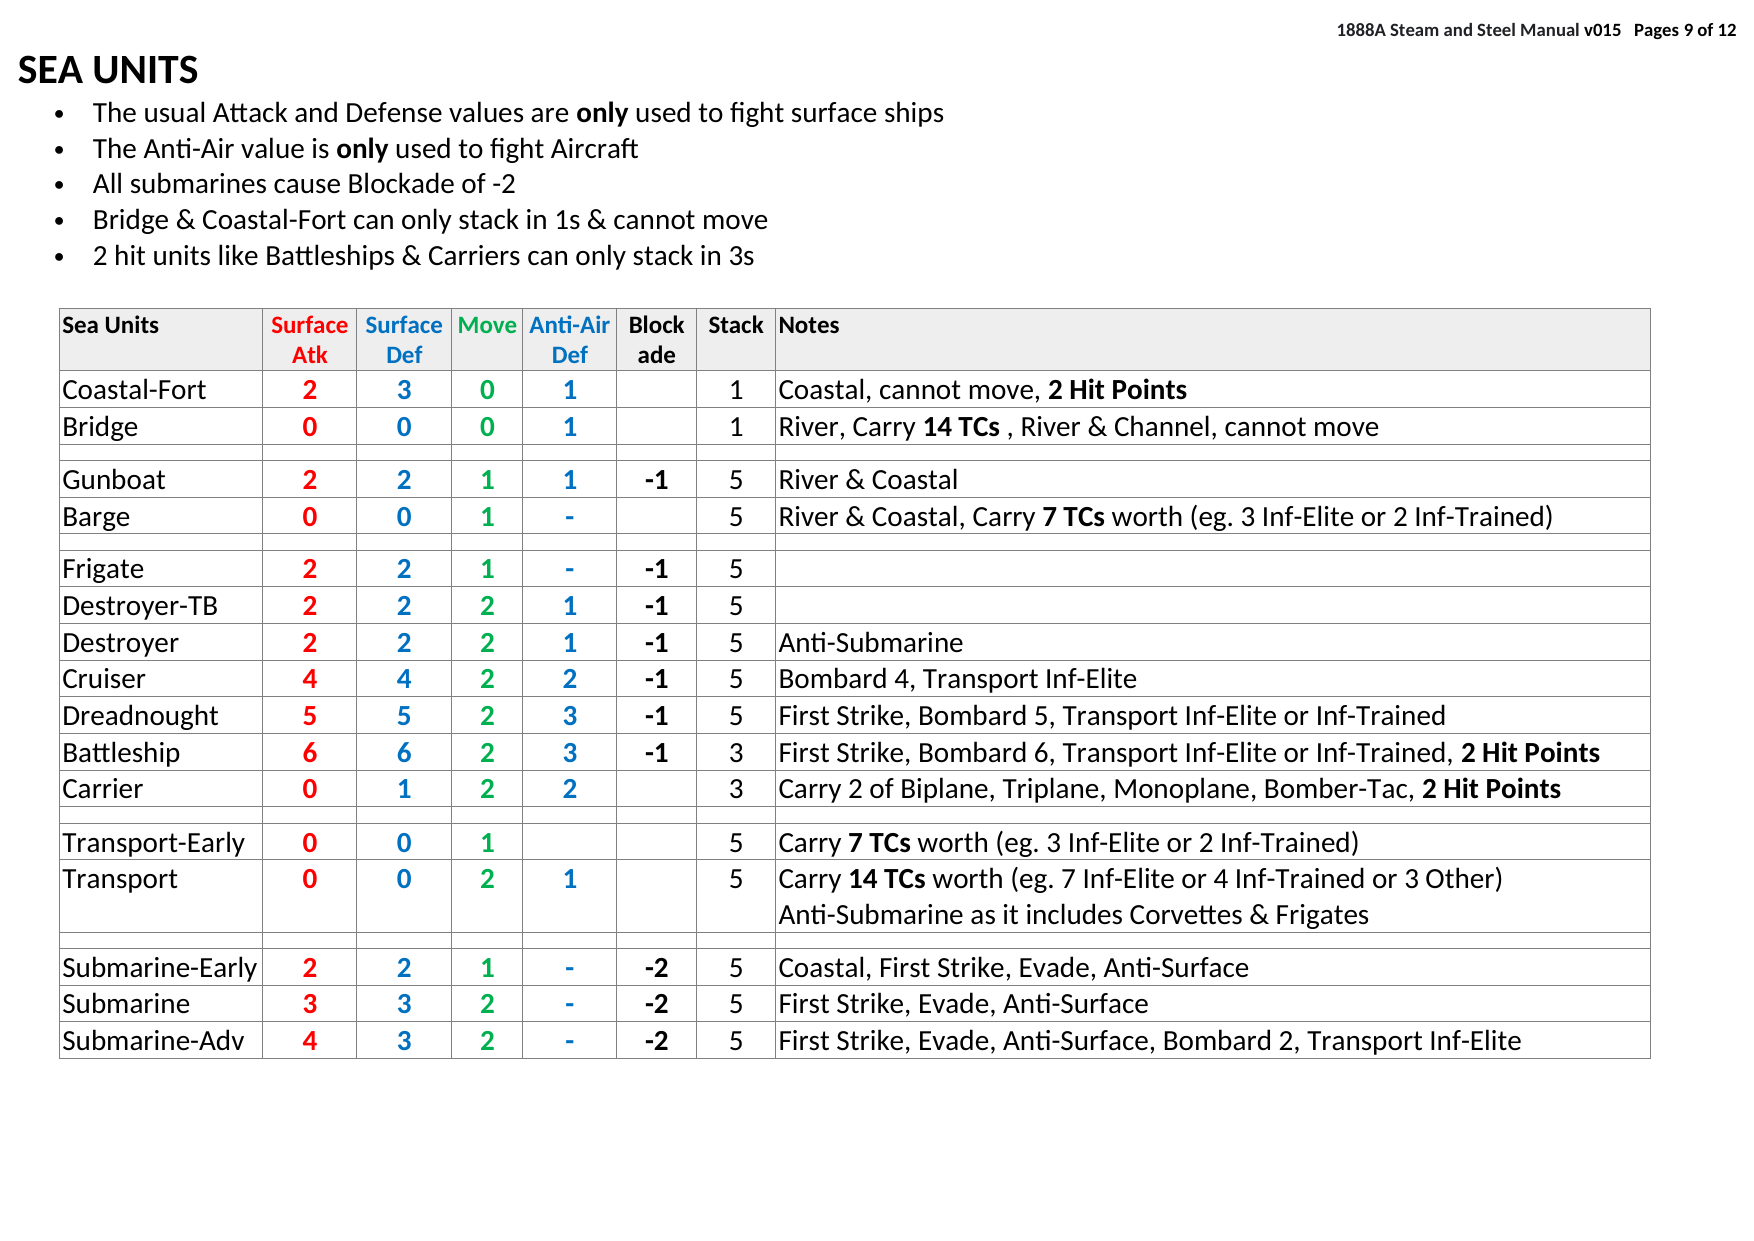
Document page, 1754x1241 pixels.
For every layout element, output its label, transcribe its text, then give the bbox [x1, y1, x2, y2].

table_cell [452, 534, 522, 549]
table_cell Carry 14 TCs worth (eg. 7 Inf-Elite or 4 Inf-Trained or 3 Other) Anti-Submarine as it includes Corvettes & Frigates [776, 860, 1650, 932]
table_cell Gunboat [60, 461, 262, 497]
table_cell Submarine [60, 986, 262, 1021]
table_cell Destroyer-TB [60, 587, 262, 623]
table_header Move [452, 309, 522, 370]
table_cell [697, 534, 775, 549]
table_cell - [523, 551, 616, 586]
table_cell 5 [697, 824, 775, 859]
table_cell River, Carry 14 TCs , River & Channel, cannot move [776, 408, 1650, 443]
table_cell 2 [452, 1022, 522, 1058]
table_cell 4 [263, 661, 356, 696]
list Bridge & Coastal-Fort can only stack in 1s & cannot move [55, 201, 1736, 237]
table_cell [697, 807, 775, 823]
table_cell 2 [523, 661, 616, 696]
table_cell Dreadnought [60, 697, 262, 733]
table_cell 1 [523, 860, 616, 932]
table_cell 5 [697, 860, 775, 932]
list The usual Attack and Defense values are only used to fight surface ships [55, 94, 1736, 130]
table_cell [617, 534, 696, 549]
table_cell 6 [357, 734, 451, 769]
table_cell 2 [263, 624, 356, 659]
table_cell Frigate [60, 551, 262, 586]
table_cell 1 [452, 949, 522, 984]
table_cell River & Coastal [776, 461, 1650, 497]
table_cell - [523, 949, 616, 984]
table_cell 2 [357, 551, 451, 586]
table_cell 3 [523, 697, 616, 733]
table_cell Destroyer [60, 624, 262, 659]
table_cell -1 [617, 697, 696, 733]
table_cell [60, 445, 262, 460]
table_cell [60, 933, 262, 948]
table_cell Submarine-Adv [60, 1022, 262, 1058]
table_cell Carry 2 of Biplane, Triplane, Monoplane, Bomber-Tac, 2 Hit Points [776, 771, 1650, 806]
table_cell River & Coastal, Carry 7 TCs worth (eg. 3 Inf-Elite or 2 Inf-Trained) [776, 498, 1650, 533]
table_cell 5 [697, 498, 775, 533]
table_cell -1 [617, 624, 696, 659]
table_cell -2 [617, 949, 696, 984]
table_cell -2 [617, 986, 696, 1021]
table_cell [357, 933, 451, 948]
table_cell 0 [357, 860, 451, 932]
table_cell 2 [452, 734, 522, 769]
table_cell 0 [357, 498, 451, 533]
table_cell - [523, 1022, 616, 1058]
table_cell - [523, 986, 616, 1021]
table_cell 0 [357, 408, 451, 443]
table_cell Coastal-Fort [60, 371, 262, 407]
table_header Stack [697, 309, 775, 370]
table_cell 2 [357, 949, 451, 984]
table_cell 1 [357, 771, 451, 806]
table_cell [357, 807, 451, 823]
table_cell Carry 7 TCs worth (eg. 3 Inf-Elite or 2 Inf-Trained) [776, 824, 1650, 859]
table_cell [357, 534, 451, 549]
table_cell Coastal, First Strike, Evade, Anti-Surface [776, 949, 1650, 984]
table_header Notes [776, 309, 1650, 370]
table_cell [776, 445, 1650, 460]
table_cell 3 [697, 771, 775, 806]
table_cell 2 [452, 697, 522, 733]
table_cell -1 [617, 661, 696, 696]
table_cell 2 [263, 551, 356, 586]
table_cell - [523, 498, 616, 533]
table_cell 0 [263, 860, 356, 932]
table_cell [617, 371, 696, 407]
table_cell Battleship [60, 734, 262, 769]
table_cell -1 [617, 461, 696, 497]
table_cell 2 [452, 624, 522, 659]
table_cell 2 [452, 587, 522, 623]
table_cell [263, 807, 356, 823]
table_cell 1 [452, 824, 522, 859]
table_cell 5 [697, 986, 775, 1021]
table_cell 6 [263, 734, 356, 769]
table_cell First Strike, Evade, Anti-Surface, Bombard 2, Transport Inf-Elite [776, 1022, 1650, 1058]
table_cell 3 [357, 1022, 451, 1058]
table_header Sea Units [60, 309, 262, 370]
table_cell [697, 933, 775, 948]
table_cell 3 [523, 734, 616, 769]
table_cell 5 [697, 661, 775, 696]
table_header Block ade [617, 309, 696, 370]
table_cell [617, 771, 696, 806]
table_cell Transport [60, 860, 262, 932]
table_cell [523, 933, 616, 948]
list The Anti-Air value is only used to fight Aircraft [55, 130, 1736, 166]
table_cell [617, 807, 696, 823]
table_cell -1 [617, 551, 696, 586]
table_cell 2 [452, 986, 522, 1021]
table_cell 5 [697, 587, 775, 623]
table_cell 1 [697, 371, 775, 407]
table_cell 1 [523, 371, 616, 407]
table_cell 3 [697, 734, 775, 769]
table_cell 0 [263, 408, 356, 443]
table_cell 1 [523, 624, 616, 659]
table_cell -1 [617, 734, 696, 769]
table_cell 0 [263, 498, 356, 533]
table_cell 5 [697, 461, 775, 497]
table_cell [617, 408, 696, 443]
table_cell 5 [697, 624, 775, 659]
table_cell [697, 445, 775, 460]
table_cell 2 [357, 624, 451, 659]
table_cell [523, 534, 616, 549]
table_cell Coastal, cannot move, 2 Hit Points [776, 371, 1650, 407]
table_cell 0 [357, 824, 451, 859]
table_cell [776, 587, 1650, 623]
table_cell -2 [617, 1022, 696, 1058]
table_cell Bombard 4, Transport Inf-Elite [776, 661, 1650, 696]
table_cell 2 [357, 461, 451, 497]
table_cell Barge [60, 498, 262, 533]
table_cell [617, 824, 696, 859]
table_cell 5 [357, 697, 451, 733]
table_cell 3 [263, 986, 356, 1021]
table_cell [617, 498, 696, 533]
table_cell [452, 445, 522, 460]
table_cell [60, 534, 262, 549]
table_cell 4 [263, 1022, 356, 1058]
table_cell [452, 807, 522, 823]
table_cell 0 [263, 771, 356, 806]
table_cell 4 [357, 661, 451, 696]
table_cell 2 [263, 949, 356, 984]
list All submarines cause Blockade of -2 [55, 166, 1736, 201]
table_cell 2 [263, 461, 356, 497]
table_cell 2 [523, 771, 616, 806]
table_cell First Strike, Evade, Anti-Surface [776, 986, 1650, 1021]
table_cell First Strike, Bombard 6, Transport Inf-Elite or Inf-Trained, 2 Hit Points [776, 734, 1650, 769]
table_header Surface Def [357, 309, 451, 370]
table_cell [523, 445, 616, 460]
table_cell 1 [697, 408, 775, 443]
table_cell [523, 807, 616, 823]
table_cell [776, 551, 1650, 586]
table_cell 2 [263, 587, 356, 623]
table_cell 2 [452, 860, 522, 932]
table_cell [617, 860, 696, 932]
table_cell Carrier [60, 771, 262, 806]
table_cell [357, 445, 451, 460]
table_cell 3 [357, 986, 451, 1021]
table_cell 2 [263, 371, 356, 407]
table_cell 2 [357, 587, 451, 623]
table_cell [776, 933, 1650, 948]
table_cell 1 [452, 498, 522, 533]
table_cell 2 [452, 661, 522, 696]
table_cell Cruiser [60, 661, 262, 696]
text SEA UNITS [18, 43, 1736, 94]
table_cell 2 [452, 771, 522, 806]
table_cell Bridge [60, 408, 262, 443]
table_cell 5 [697, 697, 775, 733]
table_cell [452, 933, 522, 948]
table_cell 1 [523, 461, 616, 497]
table_cell 0 [263, 824, 356, 859]
table_cell Anti-Submarine [776, 624, 1650, 659]
table_cell [776, 534, 1650, 549]
table_cell 1 [452, 551, 522, 586]
table_cell [776, 807, 1650, 823]
table_cell [263, 445, 356, 460]
table_cell 3 [357, 371, 451, 407]
table_cell 0 [452, 371, 522, 407]
table_cell [523, 824, 616, 859]
table_cell [617, 445, 696, 460]
table_cell [263, 534, 356, 549]
table_cell [60, 807, 262, 823]
table_cell First Strike, Bombard 5, Transport Inf-Elite or Inf-Trained [776, 697, 1650, 733]
table_cell 5 [263, 697, 356, 733]
table_cell [617, 933, 696, 948]
table_cell -1 [617, 587, 696, 623]
list 2 hit units like Battleships & Carriers can only stack in 3s [55, 237, 1736, 272]
table_cell 5 [697, 551, 775, 586]
table_cell Submarine-Early [60, 949, 262, 984]
table_cell 0 [452, 408, 522, 443]
table_header Anti-Air Def [523, 309, 616, 370]
table_header Surface Atk [263, 309, 356, 370]
table_cell [263, 933, 356, 948]
table_cell 5 [697, 949, 775, 984]
table_cell Transport-Early [60, 824, 262, 859]
table_cell 1 [523, 408, 616, 443]
table_cell 1 [452, 461, 522, 497]
table_cell 1 [523, 587, 616, 623]
table_cell 5 [697, 1022, 775, 1058]
